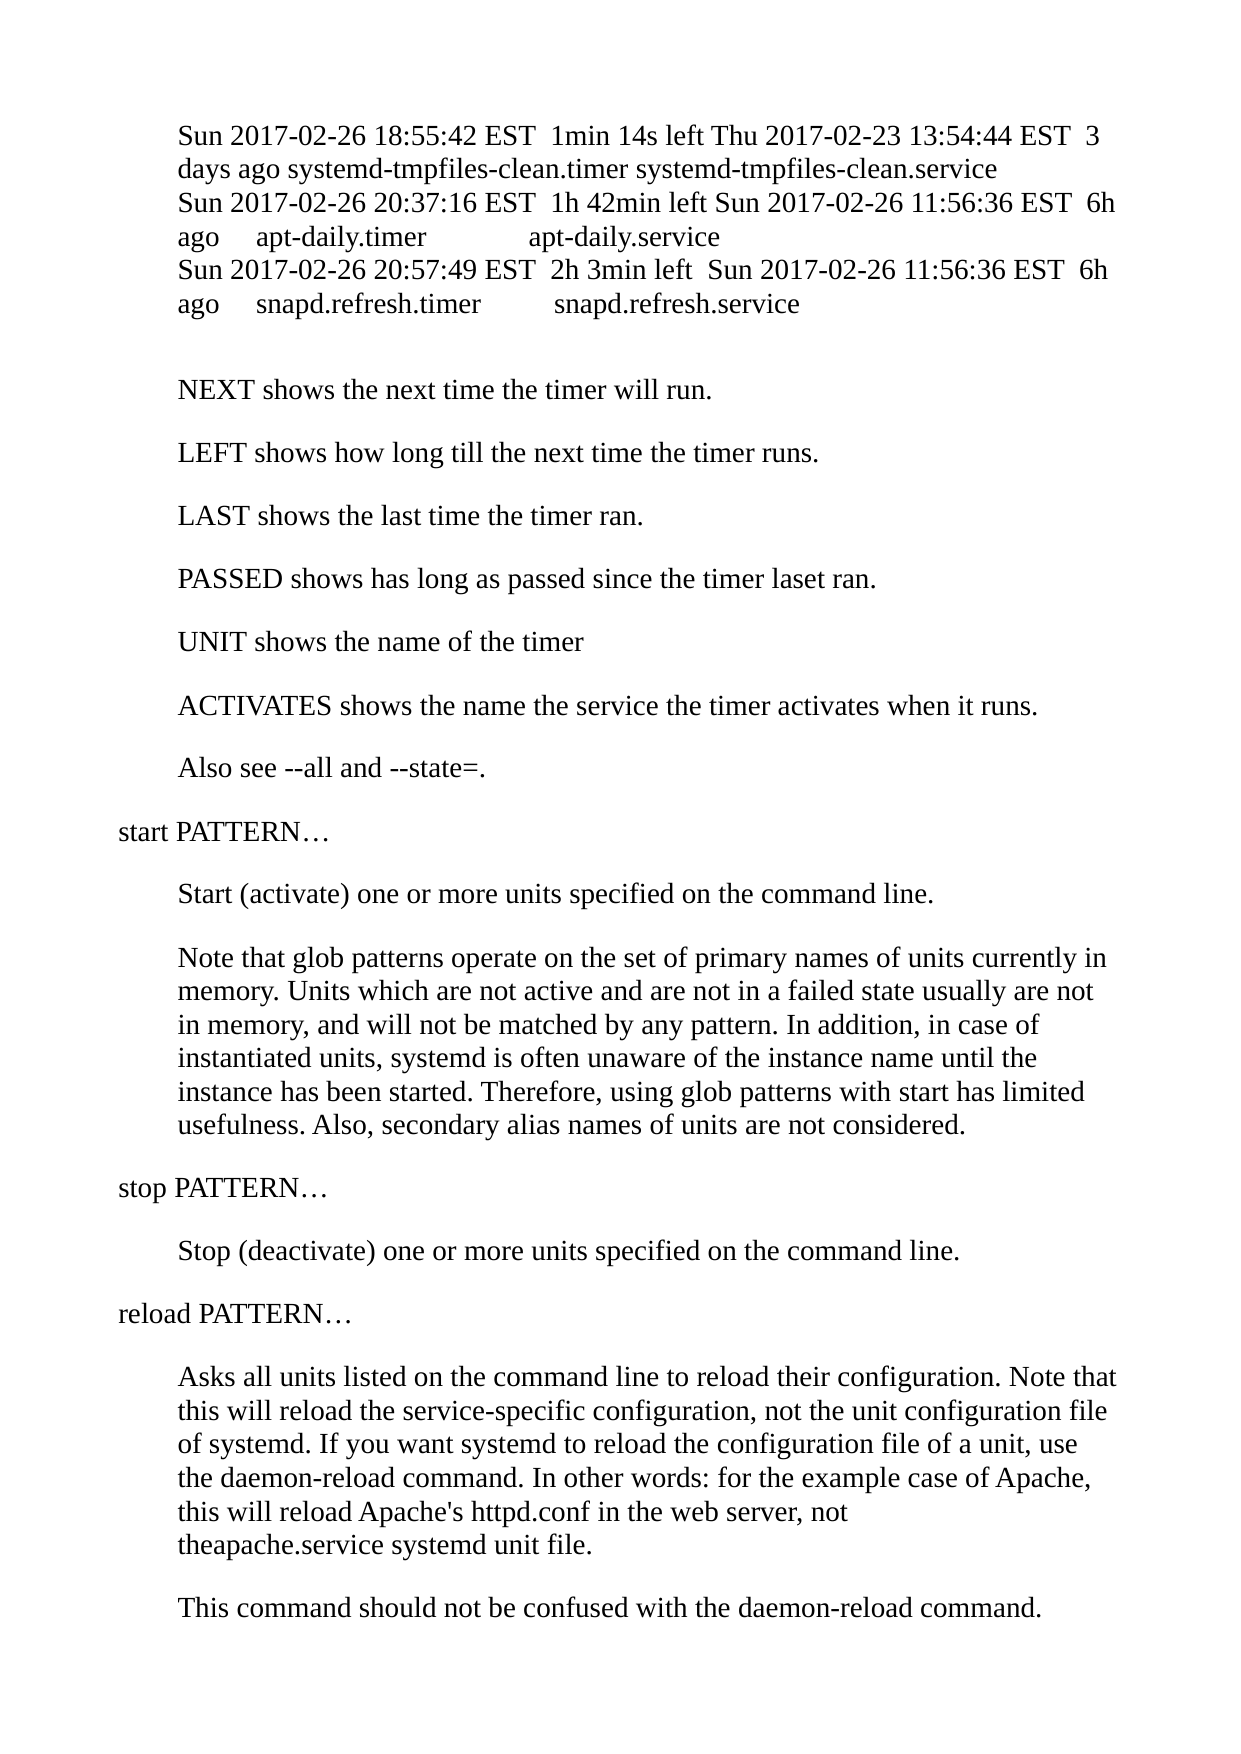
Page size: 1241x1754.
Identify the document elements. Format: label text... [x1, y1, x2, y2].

list PASSED shows has long as passed since the timer laset ran. [177, 562, 1122, 595]
text Sun 2017-02-26 18:55:42 EST 1min 14s left Thu 2017-02-23 13:54:44 EST 3 days ago systemd-tmpfiles-clean.timer systemd-tmpfiles-clean.service [177, 118, 1122, 185]
subtitle start PATTERN… [118, 814, 1122, 847]
list LAST shows the last time the timer ran. [177, 498, 1122, 532]
list Note that glob patterns operate on the set of primary names of units currently in memory. Units which are not active and are not in a failed state usually are not in memory, and will not be matched by any pattern. In addition, in case of instantiated units, systemd is often unaware of the instance name until the instance has been started. Therefore, using glob patterns with start has limited usefulness. Also, secondary alias names of units are not considered. [177, 940, 1122, 1141]
list UNIT shows the name of the timer [177, 624, 1122, 658]
list Also see --all and --state=. [177, 751, 1122, 784]
text Sun 2017-02-26 20:57:49 EST 2h 3min left Sun 2017-02-26 11:56:36 EST 6h ago snapd.refresh.timer snapd.refresh.service [177, 252, 1122, 319]
list NEXT shows the next time the timer will run. [177, 372, 1122, 406]
text Sun 2017-02-26 20:37:16 EST 1h 42min left Sun 2017-02-26 11:56:36 EST 6h ago apt-daily.timer apt-daily.service [177, 185, 1122, 252]
subtitle stop PATTERN… [118, 1170, 1122, 1204]
list Start (activate) one or more units specified on the command line. [177, 877, 1122, 910]
list LEFT shows how long till the next time the timer runs. [177, 436, 1122, 469]
list Stop (deactivate) one or more units specified on the command line. [177, 1233, 1122, 1267]
list ACTIVATES shows the name the service the timer activates when it runs. [177, 688, 1122, 721]
list This command should not be confused with the daemon-reload command. [177, 1590, 1122, 1624]
list Asks all units listed on the command line to reload their configuration. Note that this will reload the service-specific configuration, not the unit configuration file of systemd. If you want systemd to reload the configuration file of a unit, use the daemon-reload command. In other words: for the example case of Apache, this will reload Apache's httpd.conf in the web server, not theapache.service systemd unit file. [177, 1359, 1122, 1561]
subtitle reload PATTERN… [118, 1296, 1122, 1330]
